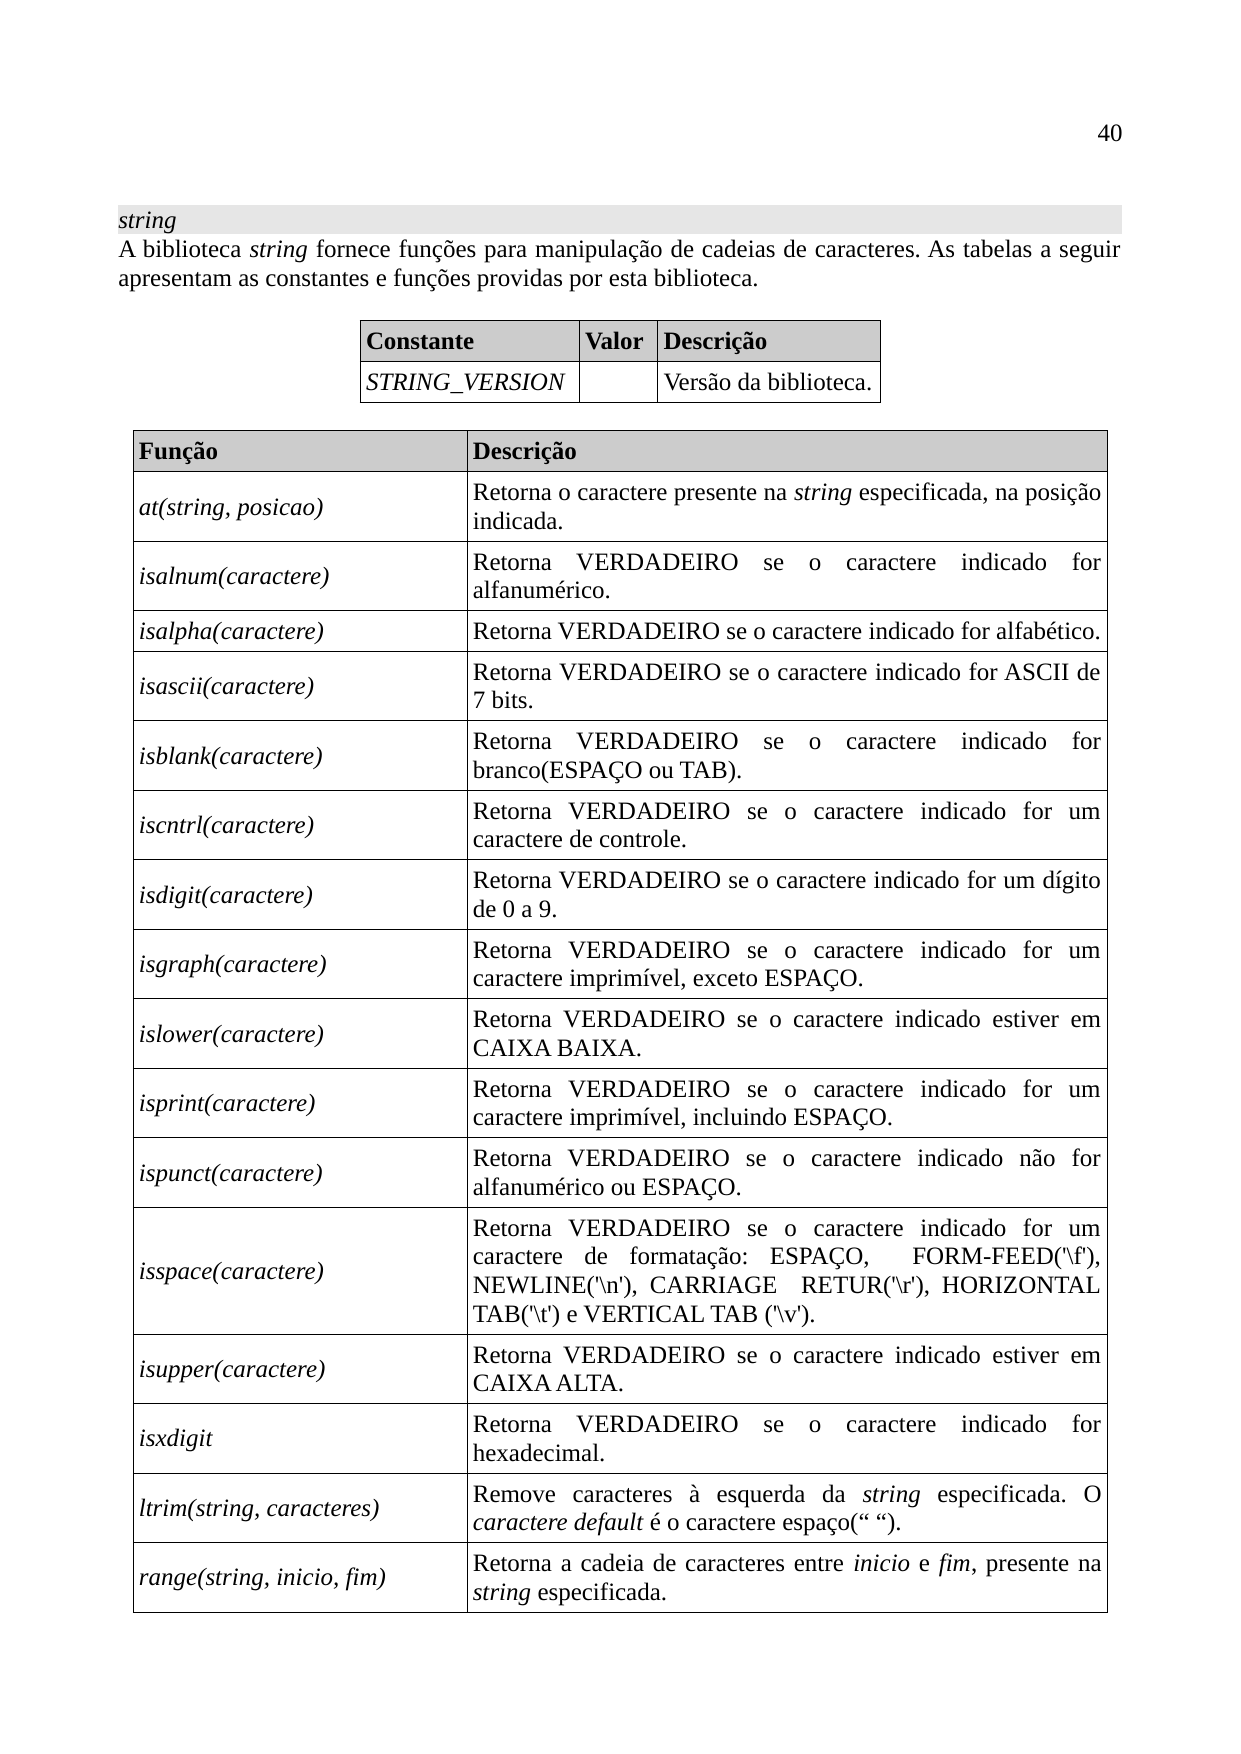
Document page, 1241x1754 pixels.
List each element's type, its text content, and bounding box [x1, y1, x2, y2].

table_cell isblank(caractere) [134, 721, 467, 790]
table_cell Retorna o caractere presente na string especificada, na posição indicada. [468, 472, 1107, 541]
table_cell islower(caractere) [134, 999, 467, 1068]
table_cell Retorna VERDADEIRO se o caractere indicado for hexadecimal. [468, 1404, 1107, 1473]
table_cell ispunct(caractere) [134, 1138, 467, 1207]
table_header Descrição [468, 431, 1107, 471]
table_cell Retorna VERDADEIRO se o caractere indicado não for alfanumérico ou ESPAÇO. [468, 1138, 1107, 1207]
table_cell Retorna VERDADEIRO se o caractere indicado estiver em CAIXA ALTA. [468, 1335, 1107, 1403]
table_cell Retorna VERDADEIRO se o caractere indicado for um dígito de 0 a 9. [468, 860, 1107, 929]
table_cell Retorna VERDADEIRO se o caractere indicado for alfabético. [468, 611, 1107, 651]
table_cell isxdigit [134, 1404, 467, 1473]
table_cell isupper(caractere) [134, 1335, 467, 1403]
table_cell isalnum(caractere) [134, 542, 467, 610]
table_cell Versão da biblioteca. [658, 362, 880, 402]
table_cell isgraph(caractere) [134, 930, 467, 998]
table_cell Retorna VERDADEIRO se o caractere indicado for ASCII de 7 bits. [468, 652, 1107, 720]
table_cell Retorna VERDADEIRO se o caractere indicado for um caractere imprimível, incluindo ESPAÇO. [468, 1069, 1107, 1137]
table_cell Retorna VERDADEIRO se o caractere indicado for alfanumérico. [468, 542, 1107, 610]
table_cell isdigit(caractere) [134, 860, 467, 929]
table_cell iscntrl(caractere) [134, 791, 467, 859]
table_cell ltrim(string, caracteres) [134, 1474, 467, 1542]
table_cell Retorna VERDADEIRO se o caractere indicado for branco(ESPAÇO ou TAB). [468, 721, 1107, 790]
table_cell Retorna VERDADEIRO se o caractere indicado estiver em CAIXA BAIXA. [468, 999, 1107, 1068]
table_cell Retorna VERDADEIRO se o caractere indicado for um caractere imprimível, exceto ESPAÇO. [468, 930, 1107, 998]
table_cell isalpha(caractere) [134, 611, 467, 651]
table_cell Retorna VERDADEIRO se o caractere indicado for um caractere de controle. [468, 791, 1107, 859]
table_cell Remove caracteres à esquerda da string especificada. O caractere default é o caractere espaço(“ “). [468, 1474, 1107, 1542]
table_header Descrição [658, 321, 880, 361]
table_cell Retorna a cadeia de caracteres entre inicio e fim, presente na string especificada. [468, 1543, 1107, 1612]
table_cell [580, 362, 657, 402]
table_cell at(string, posicao) [134, 472, 467, 541]
text A biblioteca string fornece funções para manipulação de cadeias de caracteres. As tabelas a seguir apresentam as constantes e funções providas por esta biblioteca. [118, 234, 1122, 291]
table_header Valor [580, 321, 657, 361]
table_cell Retorna VERDADEIRO se o caractere indicado for um caractere de formatação: ESPAÇO, FORM-FEED('\f'), NEWLINE('\n'), CARRIAGE RETUR('\r'), HORIZONTAL TAB('\t') e VERTICAL TAB ('\v'). [468, 1208, 1107, 1334]
table_cell isprint(caractere) [134, 1069, 467, 1137]
table_cell isascii(caractere) [134, 652, 467, 720]
table_cell STRING_VERSION [361, 362, 579, 402]
table_cell range(string, inicio, fim) [134, 1543, 467, 1612]
table_cell isspace(caractere) [134, 1208, 467, 1334]
table_header Constante [361, 321, 579, 361]
text string [118, 205, 1122, 234]
table_header Função [134, 431, 467, 471]
